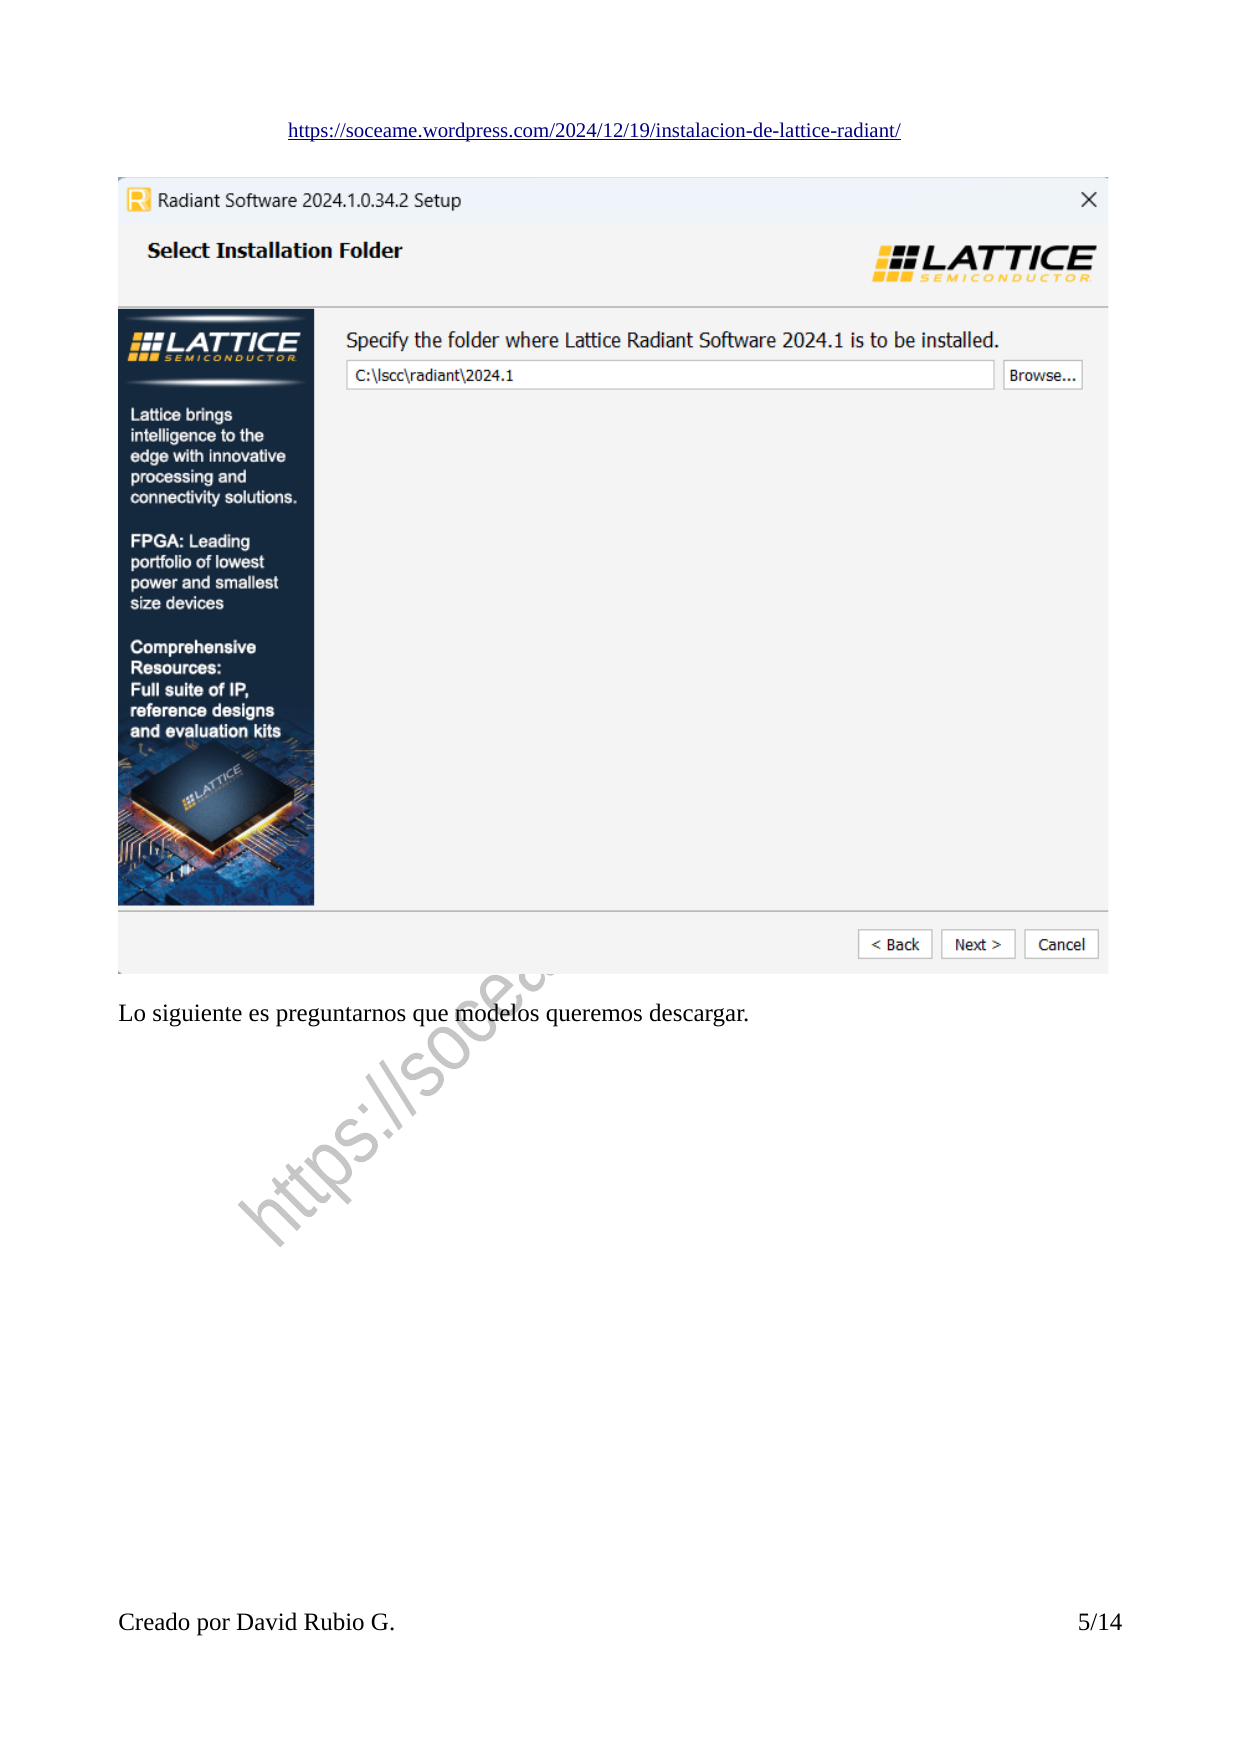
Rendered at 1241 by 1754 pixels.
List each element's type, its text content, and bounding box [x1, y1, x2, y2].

picture [118, 177, 1109, 974]
text Lo siguiente es preguntarnos que modelos queremos descargar. [495, 998, 1122, 1027]
text Lo siguiente es preguntarnos que modelos queremos descargar. [118, 998, 490, 1027]
